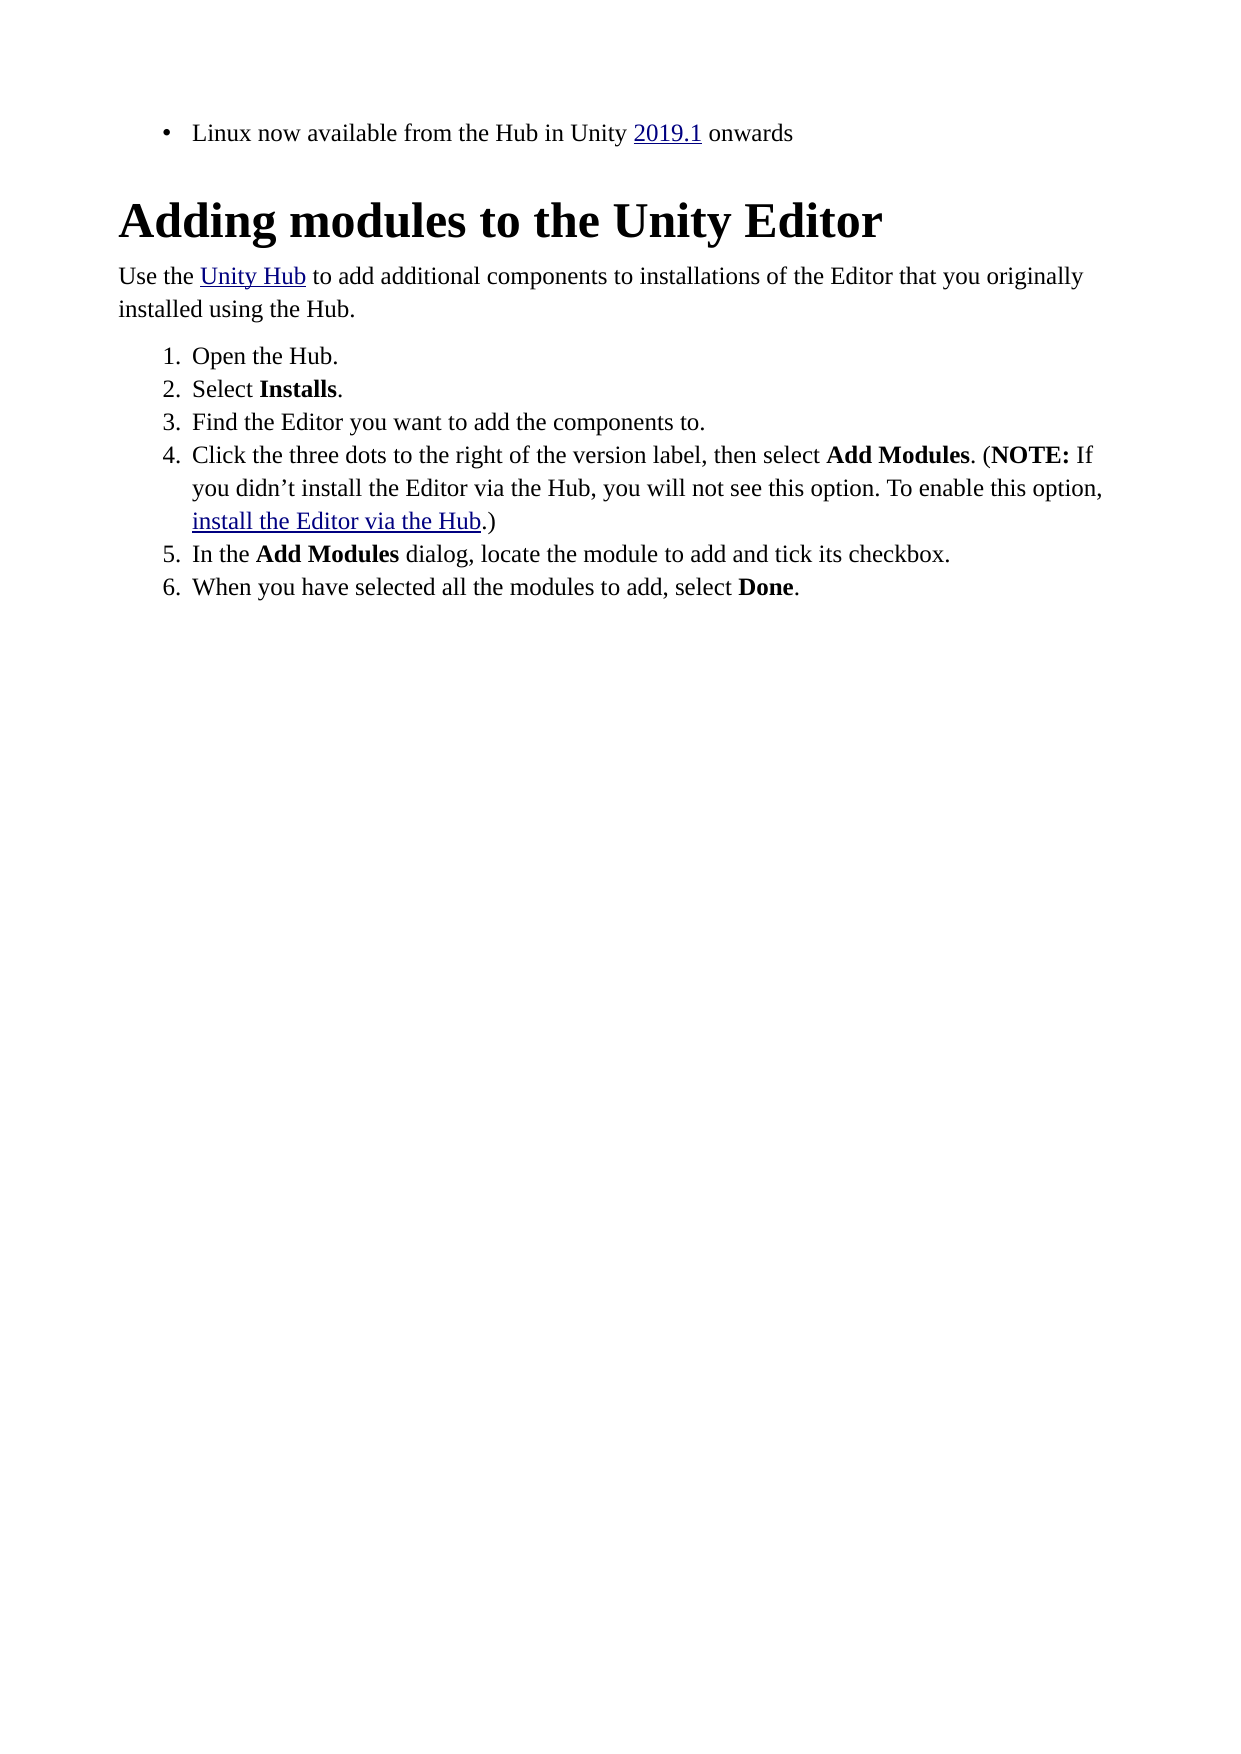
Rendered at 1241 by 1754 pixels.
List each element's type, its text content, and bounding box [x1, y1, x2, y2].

list Linux now available from the Hub in Unity 2019.1 onwards [162, 118, 1122, 147]
text Use the Unity Hub to add additional components to installations of the Editor that you originally installed using the Hub. [118, 261, 1122, 322]
list Click the three dots to the right of the version label, then select Add Modules. (NOTE: If you didn’t install the Editor via the Hub, you will not see this option. To enable this option, install the Editor via the Hub.) [162, 440, 1122, 535]
list In the Add Modules dialog, locate the module to add and tick its checkbox. [162, 539, 1122, 568]
list When you have selected all the modules to add, select Done. [162, 572, 1122, 601]
list Select Installs. [162, 374, 1122, 403]
subtitle Adding modules to the Unity Editor [118, 191, 1122, 248]
list Find the Editor you want to add the components to. [162, 407, 1122, 436]
list Open the Hub. [162, 341, 1122, 370]
